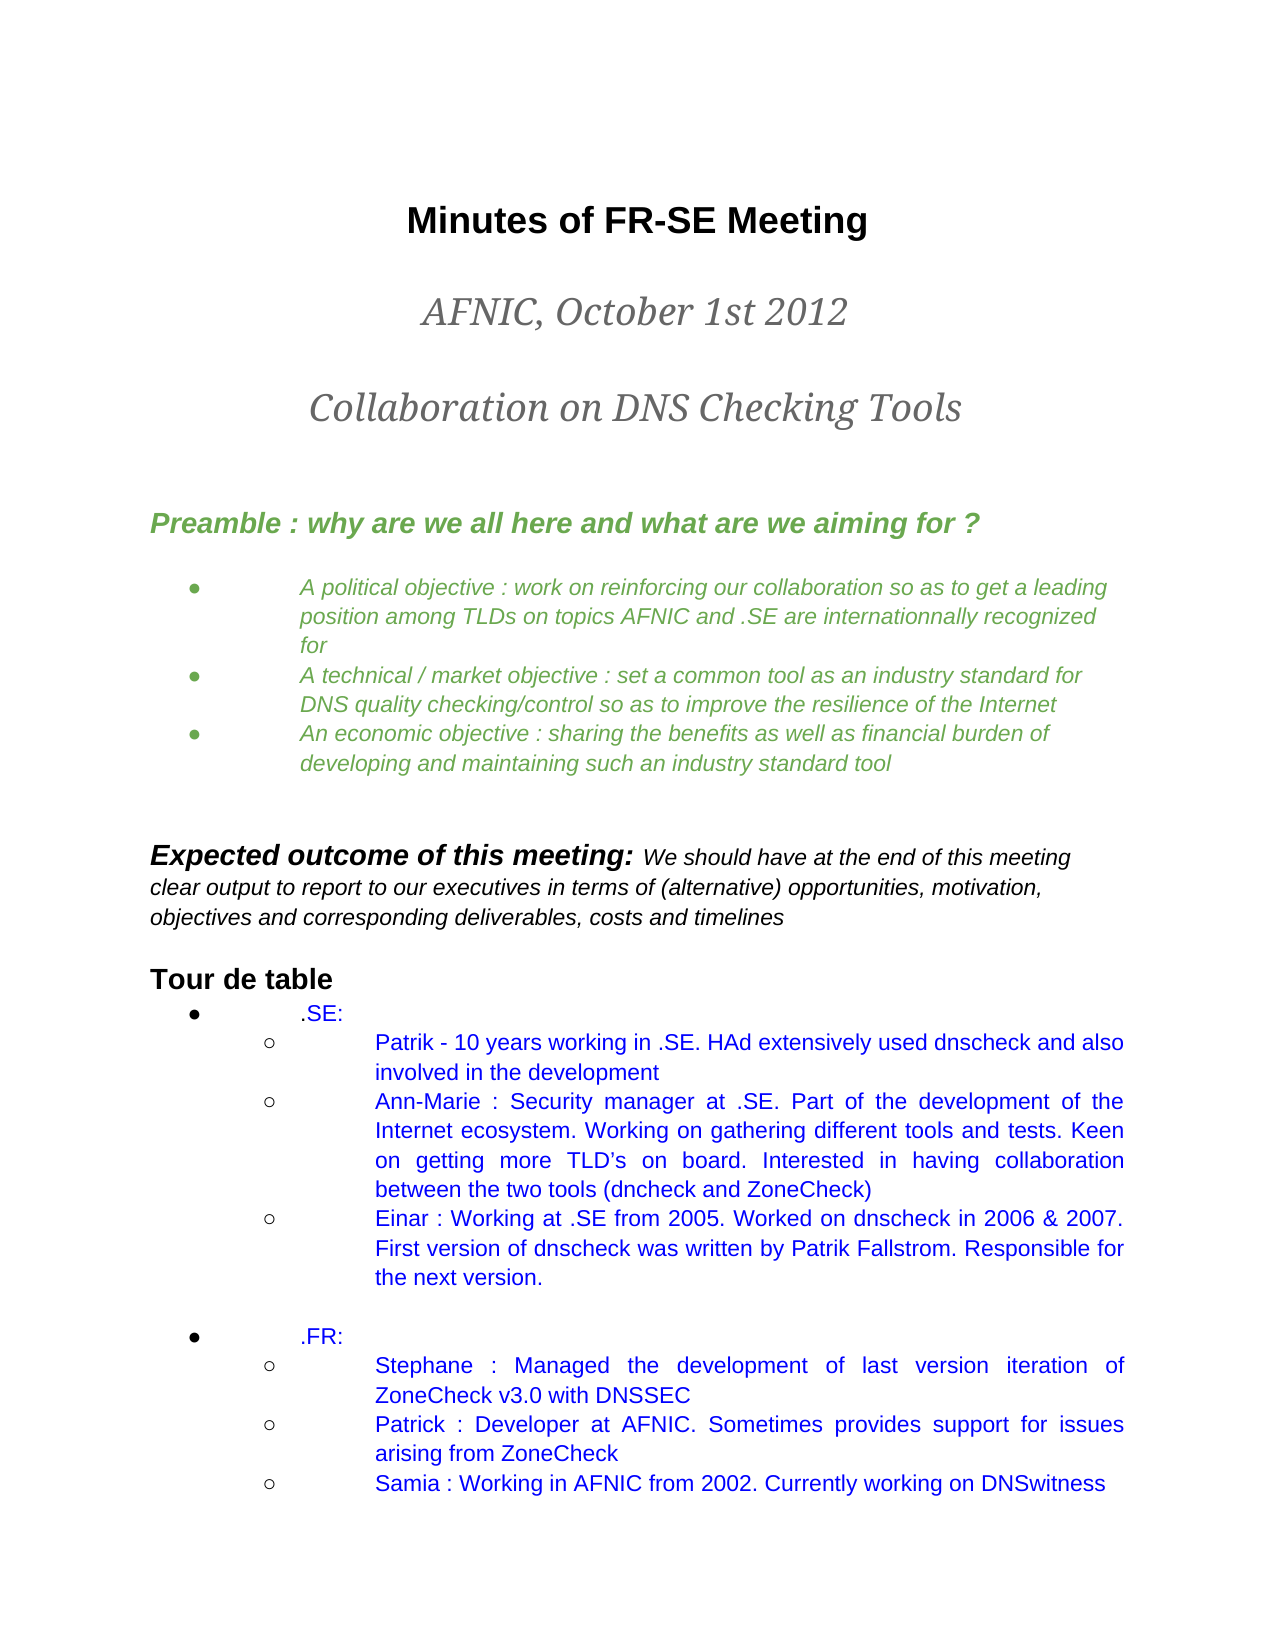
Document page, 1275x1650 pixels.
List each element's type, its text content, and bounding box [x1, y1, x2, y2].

subtitle Collaboration on DNS Checking Tools [150, 382, 1125, 433]
list Samia : Working in AFNIC from 2002. Currently working on DNSwitness [262, 1471, 1125, 1496]
title Minutes of FR-SE Meeting [150, 200, 1125, 242]
list Patrick : Developer at AFNIC. Sometimes provides support for issues arising from ZoneCheck [262, 1412, 1125, 1467]
list A political objective : work on reinforcing our collaboration so as to get a leading position among TLDs on topics AFNIC and .SE are internationnally recognized for [187, 574, 1125, 659]
text Expected outcome of this meeting: We should have at the end of this meeting clear output to report to our executives in terms of (alternative) opportunities, motivation, objectives and corresponding deliverables, costs and timelines [150, 839, 1125, 930]
list Patrik - 10 years working in .SE. HAd extensively used dnscheck and also involved in the development [262, 1030, 1125, 1085]
list Einar : Working at .SE from 2005. Worked on dnscheck in 2006 & 2007. First version of dnscheck was written by Patrik Fallstrom. Responsible for the next version. [262, 1206, 1125, 1291]
list Stephane : Managed the development of last version iteration of ZoneCheck v3.0 with DNSSEC [262, 1353, 1125, 1408]
subtitle Tour de table [150, 963, 1125, 996]
list .FR: [187, 1324, 1125, 1349]
text Preamble : why are we all here and what are we aiming for ? [150, 507, 1125, 540]
list A technical / market objective : set a common tool as an industry standard for DNS quality checking/control so as to improve the resilience of the Internet [187, 662, 1125, 717]
subtitle AFNIC, October 1st 2012 [150, 286, 1125, 337]
list .SE: [187, 1001, 1125, 1026]
list Ann-Marie : Security manager at .SE. Part of the development of the Internet ecosystem. Working on gathering different tools and tests. Keen on getting more TLD’s on board. Interested in having collaboration between the two tools (dncheck and ZoneCheck) [262, 1089, 1125, 1202]
list An economic objective : sharing the benefits as well as financial burden of developing and maintaining such an industry standard tool [187, 721, 1125, 776]
